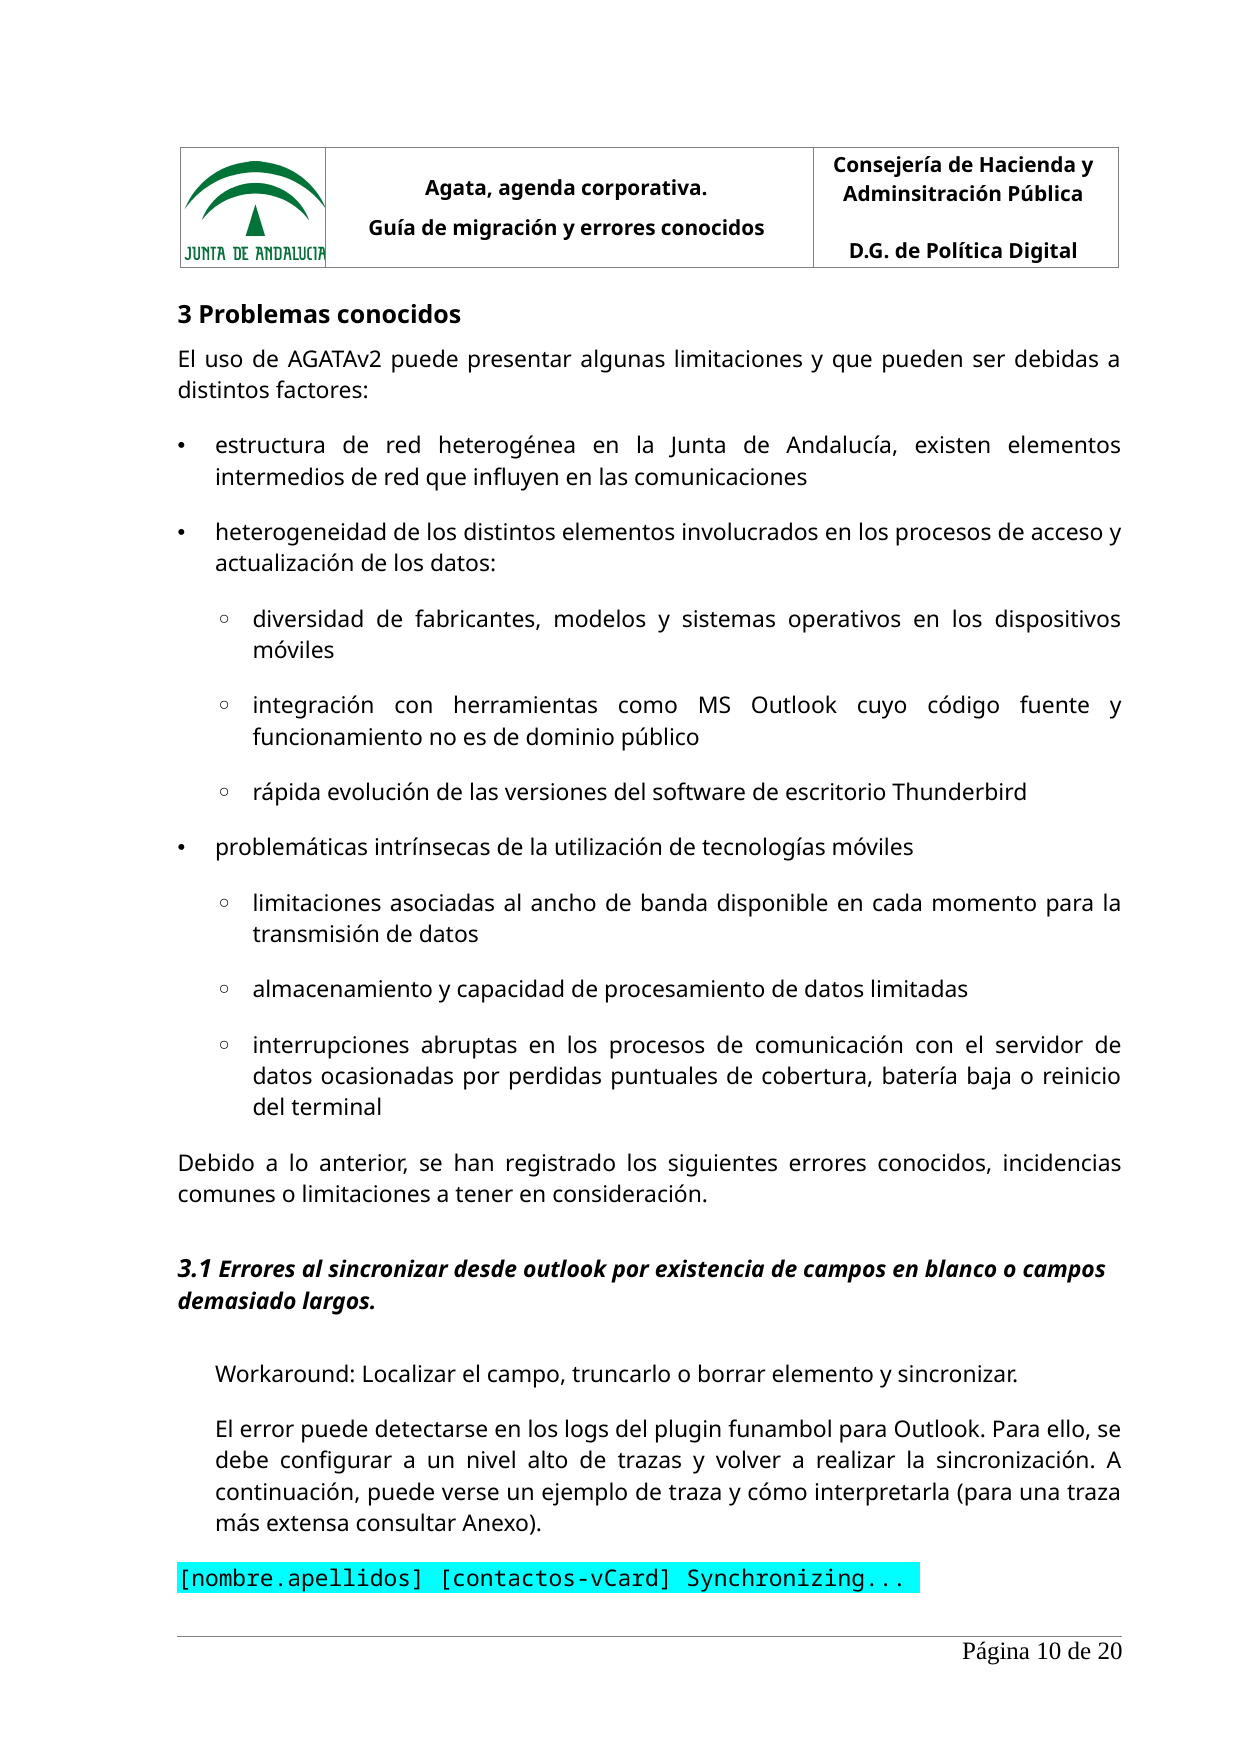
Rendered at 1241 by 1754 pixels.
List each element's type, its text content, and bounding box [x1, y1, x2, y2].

list problemáticas intrínsecas de la utilización de tecnologías móviles [177, 831, 1122, 862]
list heterogeneidad de los distintos elementos involucrados en los procesos de acceso y actualización de los datos: [177, 516, 1122, 578]
text El uso de AGATAv2 puede presentar algunas limitaciones y que pueden ser debidas a distintos factores: [177, 342, 1122, 405]
list estructura de red heterogénea en la Junta de Andalucía, existen elementos intermedios de red que influyen en las comunicaciones [177, 429, 1122, 492]
list rápida evolución de las versiones del software de escritorio Thunderbird [215, 776, 1122, 807]
subtitle Problemas conocidos [177, 297, 1122, 331]
list limitaciones asociadas al ancho de banda disponible en cada momento para la transmisión de datos [215, 887, 1122, 949]
list Workaround: Localizar el campo, truncarlo o borrar elemento y sincronizar. [177, 1358, 1122, 1389]
subtitle Errores al sincronizar desde outlook por existencia de campos en blanco o campos demasiado largos. [177, 1251, 1122, 1316]
list interrupciones abruptas en los procesos de comunicación con el servidor de datos ocasionadas por perdidas puntuales de cobertura, batería baja o reinicio del terminal [215, 1029, 1122, 1122]
text Debido a lo anterior, se han registrado los siguientes errores conocidos, incidencias comunes o limitaciones a tener en consideración. [177, 1147, 1122, 1209]
list El error puede detectarse en los logs del plugin funambol para Outlook. Para ello, se debe configurar a un nivel alto de trazas y volver a realizar la sincronización. A continuación, puede verse un ejemplo de traza y cómo interpretarla (para una traza más extensa consultar Anexo). [177, 1413, 1122, 1538]
text [nombre.apellidos] [contactos-vCard] Synchronizing... [177, 1562, 1122, 1593]
list diversidad de fabricantes, modelos y sistemas operativos en los dispositivos móviles [215, 602, 1122, 665]
list almacenamiento y capacidad de procesamiento de datos limitadas [215, 973, 1122, 1004]
picture [184, 161, 325, 260]
list integración con herramientas como MS Outlook cuyo código fuente y funcionamiento no es de dominio público [215, 689, 1122, 752]
